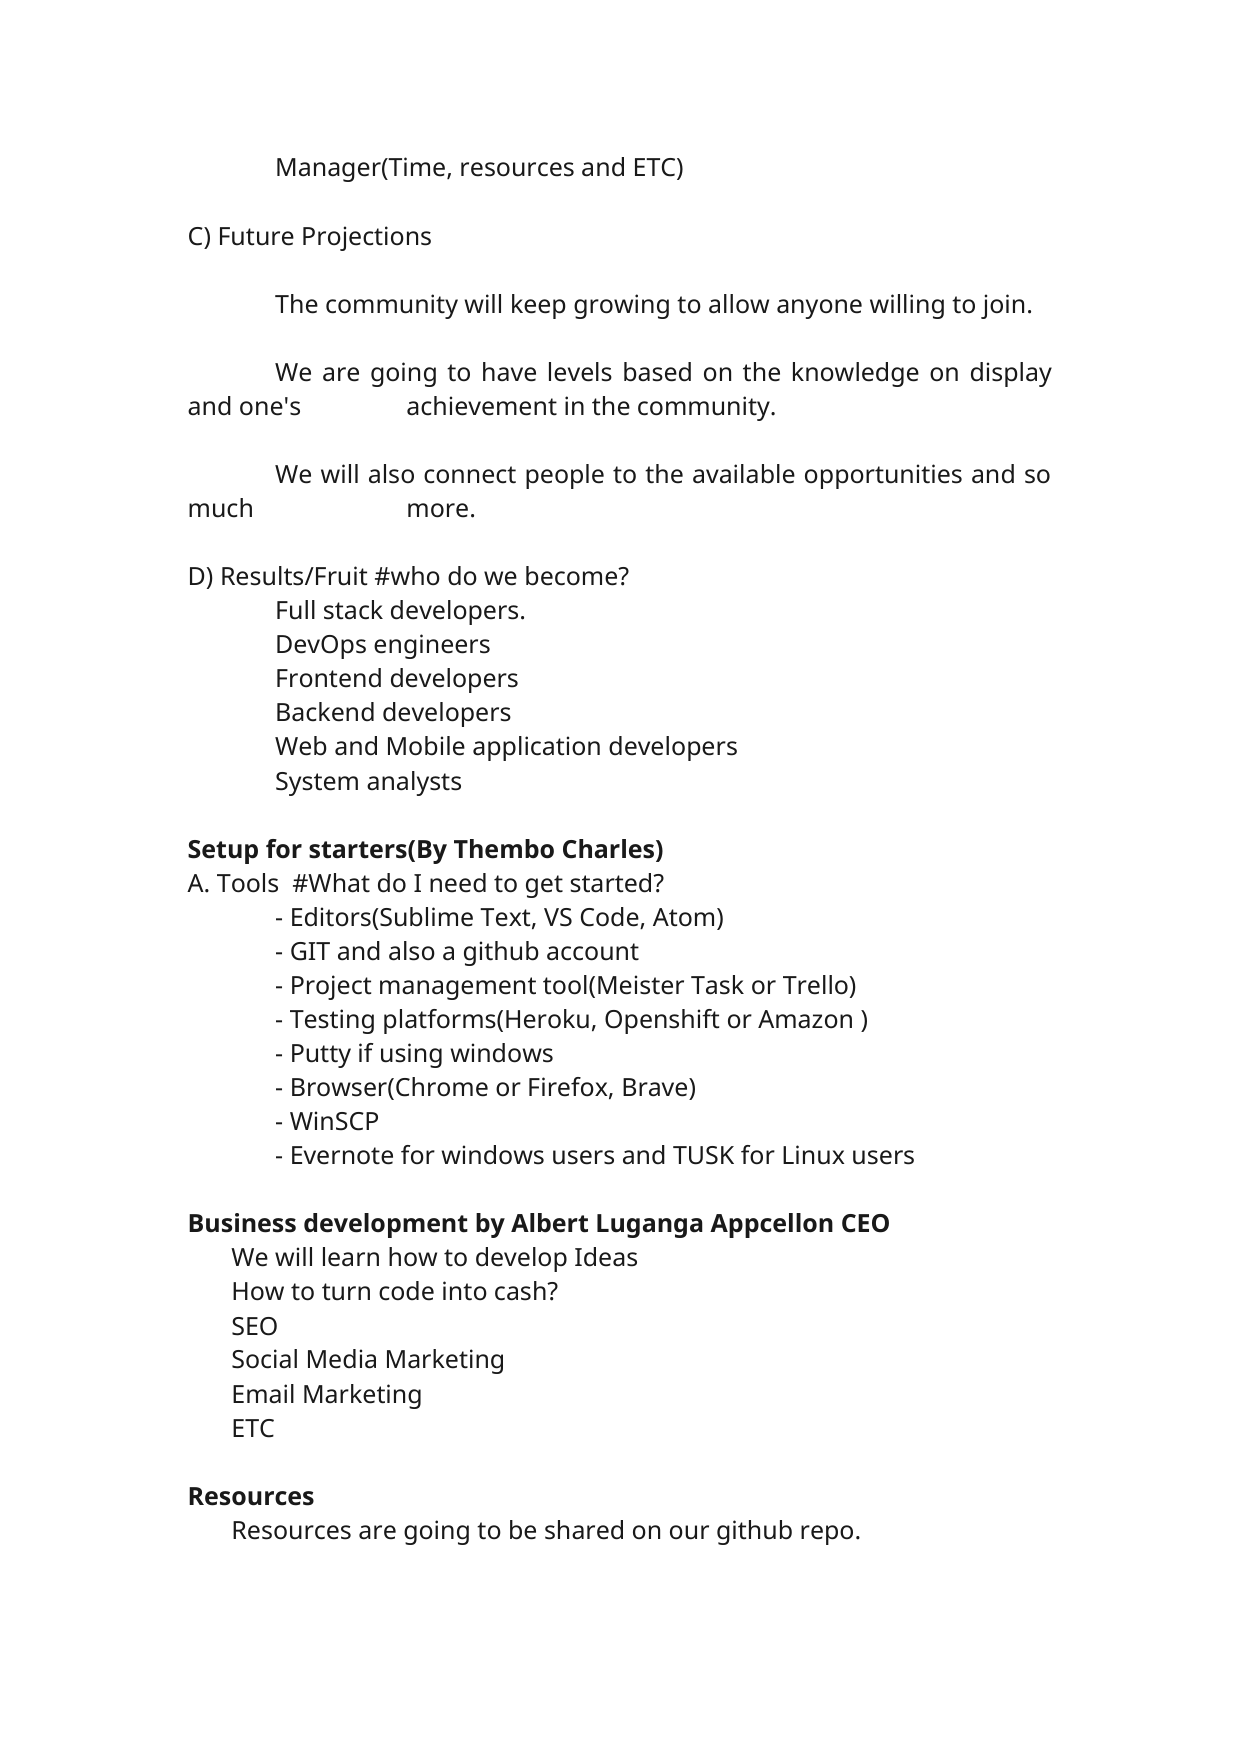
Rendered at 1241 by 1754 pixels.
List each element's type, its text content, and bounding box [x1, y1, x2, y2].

list Future Projections [187, 218, 1053, 252]
text - Project management tool(Meister Task or Trello) [187, 967, 1053, 1002]
text - GIT and also a github account [187, 933, 1053, 967]
text - Testing platforms(Heroku, Openshift or Amazon ) [187, 1002, 1053, 1036]
text - Putty if using windows [187, 1036, 1053, 1070]
text ETC [187, 1410, 1053, 1444]
text Frontend developers [187, 661, 1053, 695]
text System analysts [187, 763, 1053, 797]
text How to turn code into cash? [187, 1274, 1053, 1308]
list Tools #What do I need to get started? [187, 865, 1053, 899]
text We will learn how to develop Ideas [187, 1240, 1053, 1274]
text Resources are going to be shared on our github repo. [187, 1512, 1053, 1547]
text DevOps engineers [187, 627, 1053, 661]
text Business development by Albert Luganga Appcellon CEO [187, 1206, 1053, 1240]
text - WinSCP [187, 1104, 1053, 1138]
text We will also connect people to the available opportunities and so much more. [187, 457, 1053, 525]
text SEO [187, 1308, 1053, 1342]
text The community will keep growing to allow anyone willing to join. [231, 286, 1053, 320]
text - Browser(Chrome or Firefox, Brave) [187, 1070, 1053, 1104]
text Web and Mobile application developers [187, 729, 1053, 763]
text We are going to have levels based on the knowledge on display and one's achievement in the community. [187, 354, 1053, 422]
text Resources [187, 1478, 1053, 1512]
text Backend developers [187, 695, 1053, 729]
text - Evernote for windows users and TUSK for Linux users [187, 1138, 1053, 1172]
text Full stack developers. [187, 593, 1053, 627]
text Setup for starters(By Thembo Charles) [187, 831, 1053, 865]
text Email Marketing [187, 1376, 1053, 1410]
text Manager(Time, resources and ETC) [187, 150, 1053, 184]
text - Editors(Sublime Text, VS Code, Atom) [187, 899, 1053, 933]
text Social Media Marketing [187, 1342, 1053, 1376]
list Results/Fruit #who do we become? [187, 559, 1053, 593]
